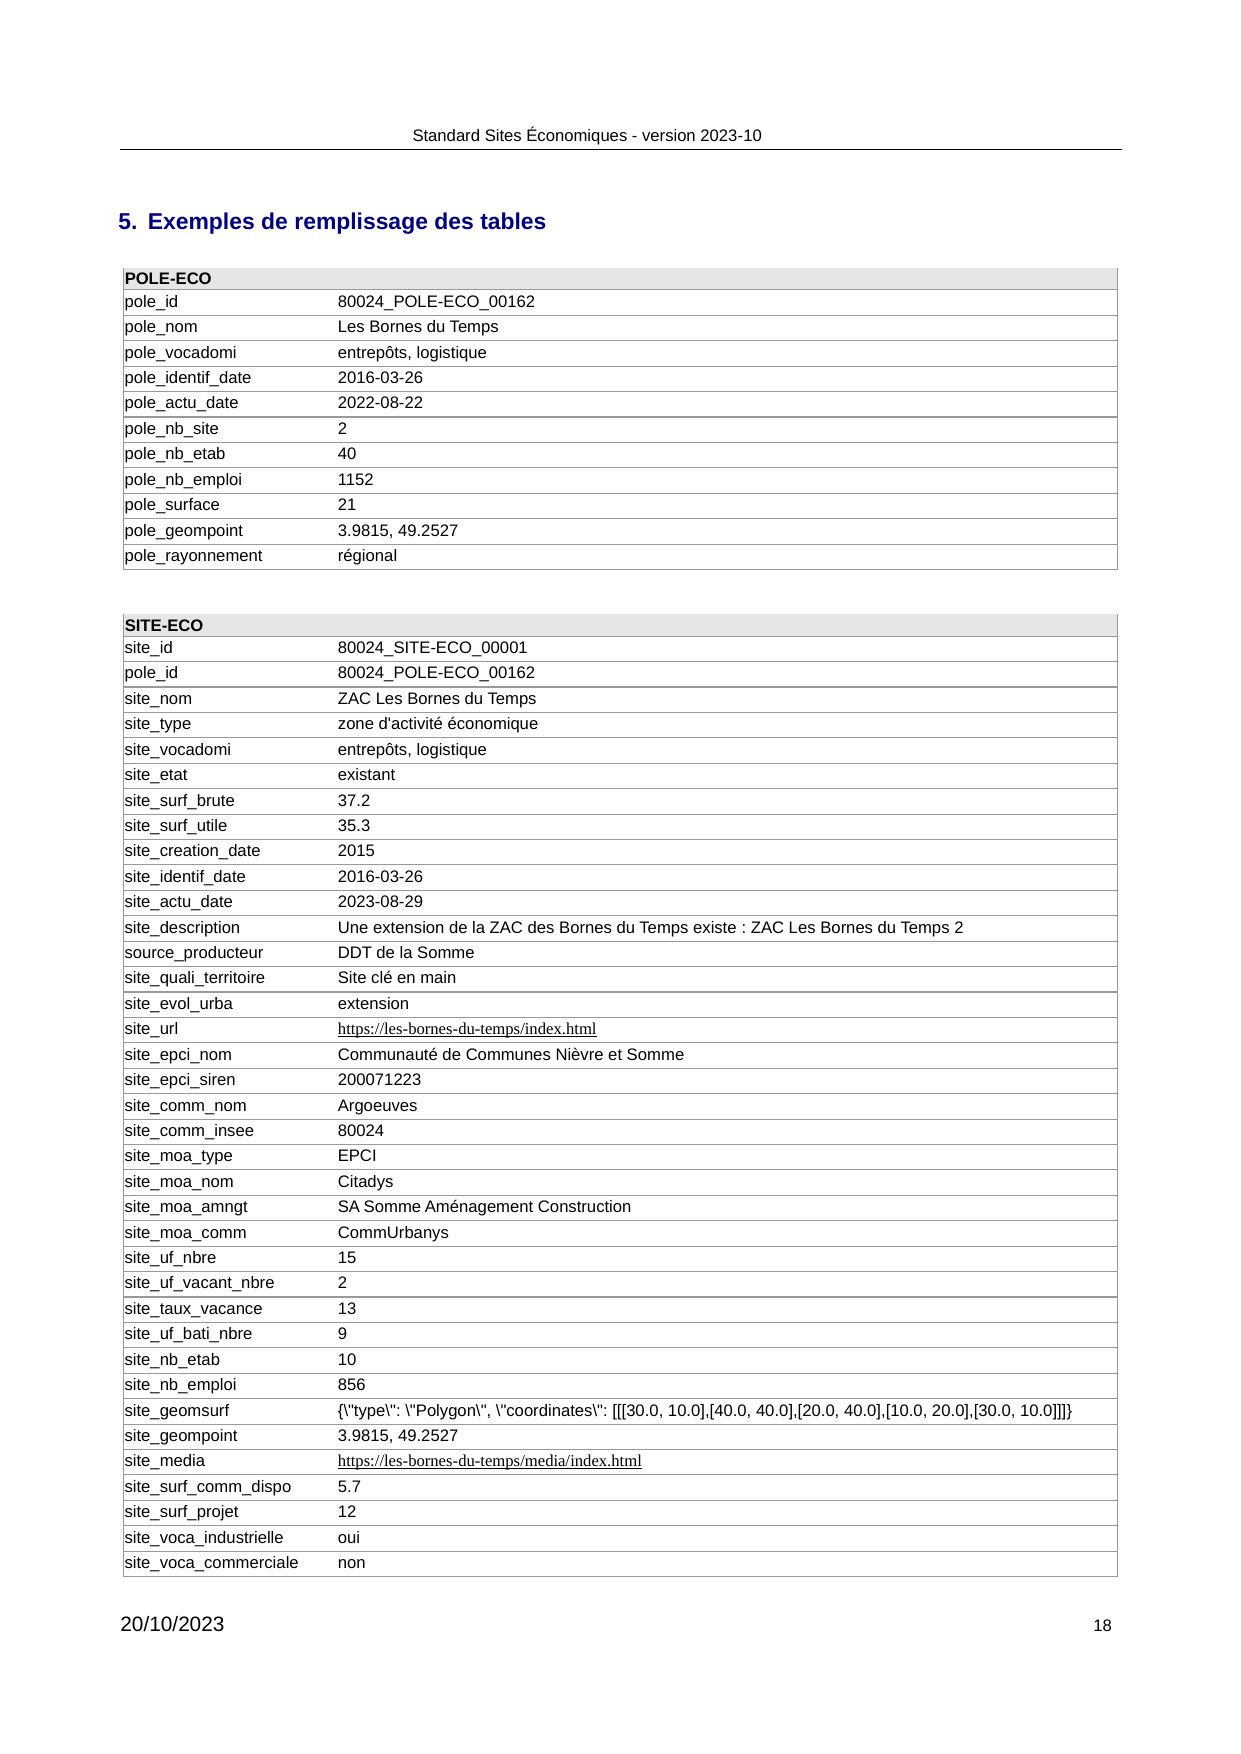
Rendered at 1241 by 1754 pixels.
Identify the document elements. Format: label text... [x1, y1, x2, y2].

table_cell Les Bornes du Temps [337, 316, 1117, 340]
table_cell 13 [337, 1298, 1117, 1322]
table_cell 1152 [337, 468, 1117, 493]
table_cell site_geomsurf [124, 1399, 337, 1423]
table_cell 15 [337, 1247, 1117, 1271]
table_cell site_actu_date [124, 891, 337, 915]
table_cell 80024 [337, 1120, 1117, 1144]
table_cell pole_nb_etab [124, 443, 337, 467]
table_cell CommUrbanys [337, 1221, 1117, 1246]
table_header [337, 614, 1117, 636]
table_cell pole_identif_date [124, 367, 337, 391]
table_cell site_etat [124, 764, 337, 788]
table_cell site_id [124, 637, 337, 661]
table_cell site_type [124, 713, 337, 737]
table_cell DDT de la Somme [337, 942, 1117, 966]
table_cell site_epci_siren [124, 1069, 337, 1093]
table_cell https://les-bornes-du-temps/media/index.html [337, 1450, 1117, 1474]
table_cell site_epci_nom [124, 1043, 337, 1068]
table_cell non [337, 1552, 1117, 1576]
table_cell site_voca_industrielle [124, 1526, 337, 1551]
table_cell pole_rayonnement [124, 545, 337, 569]
table_cell 2 [337, 418, 1117, 442]
table_cell régional [337, 545, 1117, 569]
table_cell site_taux_vacance [124, 1298, 337, 1322]
table_cell site_nom [124, 688, 337, 712]
table_cell 856 [337, 1374, 1117, 1398]
table_cell site_surf_utile [124, 815, 337, 839]
table_cell site_comm_nom [124, 1094, 337, 1118]
table_cell 2 [337, 1272, 1117, 1296]
table_cell Citadys [337, 1170, 1117, 1195]
table_cell 35.3 [337, 815, 1117, 839]
table_cell pole_nom [124, 316, 337, 340]
table_cell 2023-08-29 [337, 891, 1117, 915]
table_cell site_surf_projet [124, 1501, 337, 1525]
table_cell site_moa_comm [124, 1221, 337, 1246]
table_cell {\"type\": \"Polygon\", \"coordinates\": [[[30.0, 10.0],[40.0, 40.0],[20.0, 40.0],[10.0, 20.0],[30.0, 10.0]]]} [337, 1399, 1117, 1423]
table_cell ZAC Les Bornes du Temps [337, 688, 1117, 712]
table_cell pole_geompoint [124, 519, 337, 543]
table_cell site_moa_amngt [124, 1196, 337, 1220]
table_cell ‍site_quali_territoire [124, 967, 337, 991]
table_header SITE-ECO [124, 614, 337, 636]
table_cell site_voca_commerciale [124, 1552, 337, 1576]
table_cell 5.7 [337, 1475, 1117, 1500]
table_cell 3.9815, 49.2527 [337, 519, 1117, 543]
table_cell zone d'activité économique [337, 713, 1117, 737]
table_cell site_surf_brute [124, 789, 337, 813]
table_cell 80024_SITE-ECO_00001 [337, 637, 1117, 661]
table_cell pole_vocadomi [124, 341, 337, 366]
table_cell site_uf_vacant_nbre [124, 1272, 337, 1296]
table_cell site_comm_insee [124, 1120, 337, 1144]
table_cell pole_nb_site [124, 418, 337, 442]
table_cell entrepôts, logistique [337, 738, 1117, 763]
table_cell site_moa_type [124, 1145, 337, 1169]
table_cell Argoeuves [337, 1094, 1117, 1118]
table_cell source_producteur [124, 942, 337, 966]
table_cell site_media [124, 1450, 337, 1474]
table_cell Communauté de Communes Nièvre et Somme [337, 1043, 1117, 1068]
table_cell 2015 [337, 840, 1117, 864]
table_cell 37.2 [337, 789, 1117, 813]
table_cell site_description [124, 916, 337, 941]
table_cell pole_nb_emploi [124, 468, 337, 493]
table_cell Site clé en main [337, 967, 1117, 991]
table_cell 2016-03-26 [337, 367, 1117, 391]
table_cell 9 [337, 1323, 1117, 1347]
table_cell site_url [124, 1018, 337, 1042]
table_cell site_identif_date [124, 865, 337, 890]
table_cell 2022-08-22 [337, 392, 1117, 416]
table_cell pole_actu_date [124, 392, 337, 416]
table_cell site_surf_comm_dispo [124, 1475, 337, 1500]
table_cell pole_surface [124, 494, 337, 518]
table_cell site_uf_nbre [124, 1247, 337, 1271]
table_header POLE-ECO [124, 268, 337, 289]
table_cell 40 [337, 443, 1117, 467]
table_cell 80024_POLE-ECO_00162 [337, 290, 1117, 315]
table_cell site_geompoint [124, 1425, 337, 1449]
table_cell 2016-03-26 [337, 865, 1117, 890]
table_cell Une extension de la ZAC des Bornes du Temps existe : ZAC Les Bornes du Temps 2 [337, 916, 1117, 941]
table_cell 3.9815, 49.2527 [337, 1425, 1117, 1449]
table_cell site_uf_bati_nbre [124, 1323, 337, 1347]
table_cell site_nb_emploi [124, 1374, 337, 1398]
table_cell 21 [337, 494, 1117, 518]
table_cell 12 [337, 1501, 1117, 1525]
table_cell 10 [337, 1348, 1117, 1373]
table_cell existant [337, 764, 1117, 788]
table_cell EPCI [337, 1145, 1117, 1169]
table_cell site_evol_urba [124, 993, 337, 1017]
table_cell site_moa_nom [124, 1170, 337, 1195]
table_header [337, 268, 1117, 289]
table_cell 200071223 [337, 1069, 1117, 1093]
table_cell site_nb_etab [124, 1348, 337, 1373]
table_cell site_vocadomi [124, 738, 337, 763]
table_cell https://les-bornes-du-temps/index.html [337, 1018, 1117, 1042]
table_cell site_creation_date [124, 840, 337, 864]
subtitle Exemples de remplissage des tables [118, 208, 1122, 234]
table_cell pole_id [124, 290, 337, 315]
table_cell extension [337, 993, 1117, 1017]
table_cell pole_id [124, 662, 337, 686]
table_cell 80024_POLE-ECO_00162 [337, 662, 1117, 686]
table_cell oui [337, 1526, 1117, 1551]
table_cell SA Somme Aménagement Construction [337, 1196, 1117, 1220]
table_cell entrepôts, logistique [337, 341, 1117, 366]
